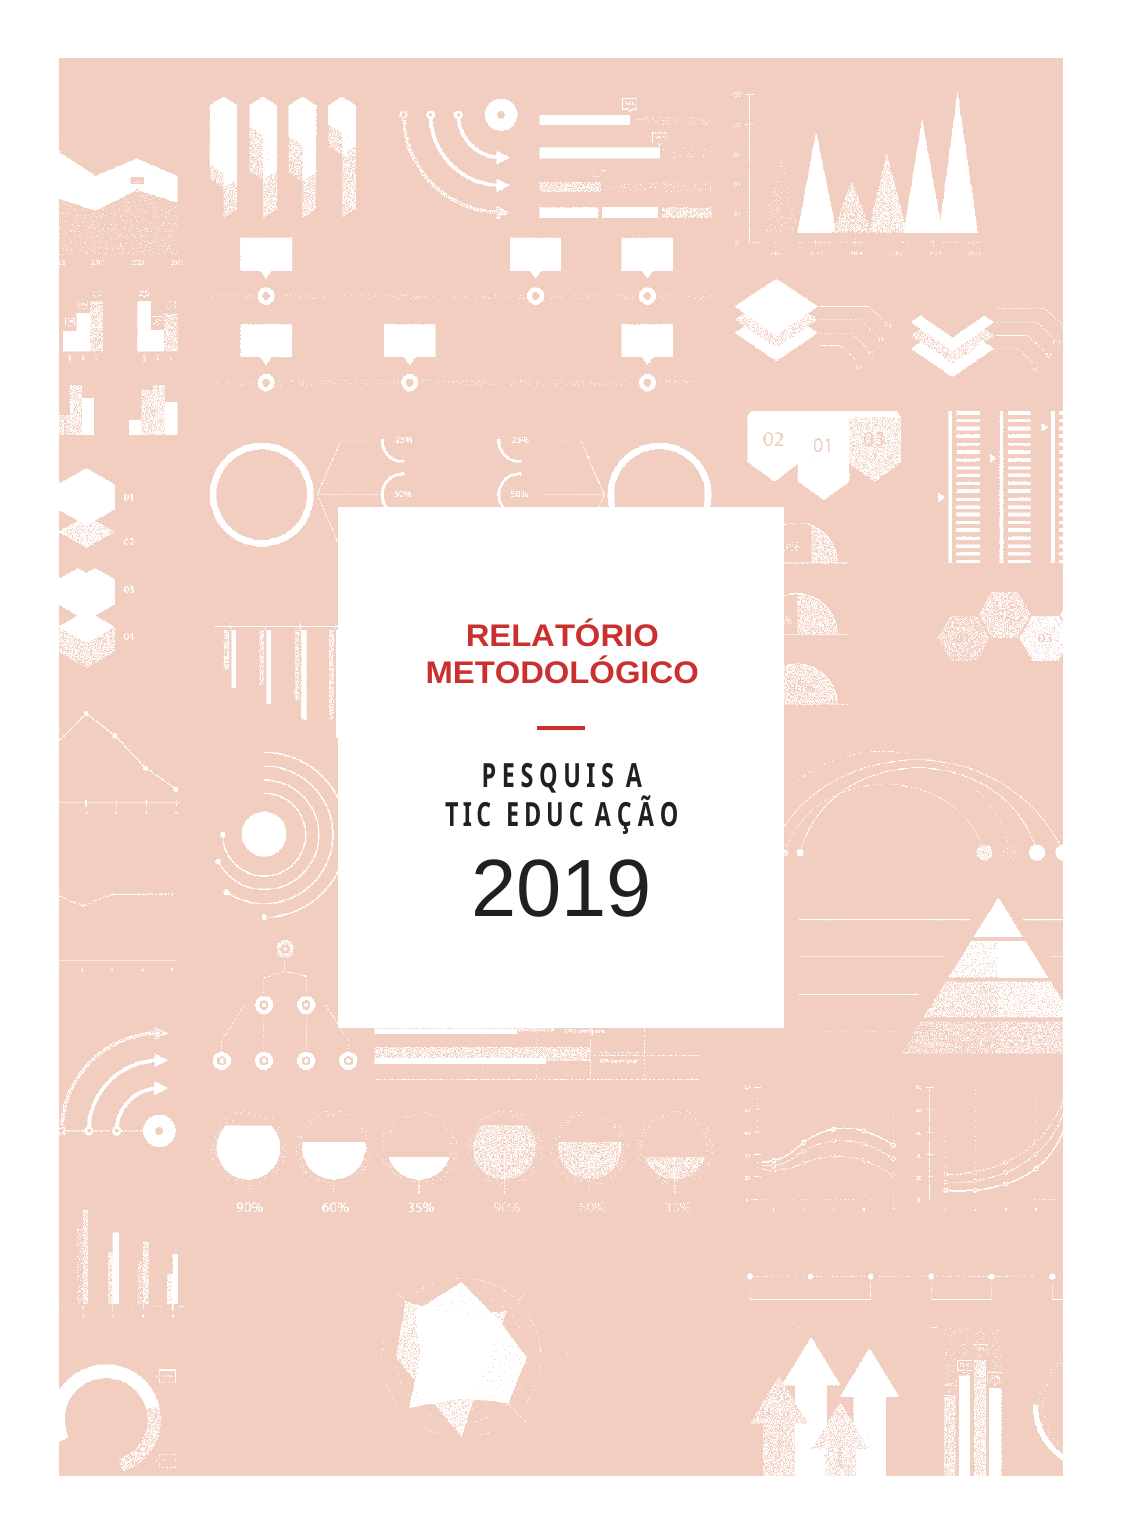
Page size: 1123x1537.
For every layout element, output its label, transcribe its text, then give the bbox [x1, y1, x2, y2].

text — [1063, 689, 1104, 756]
text — [19, 689, 59, 756]
